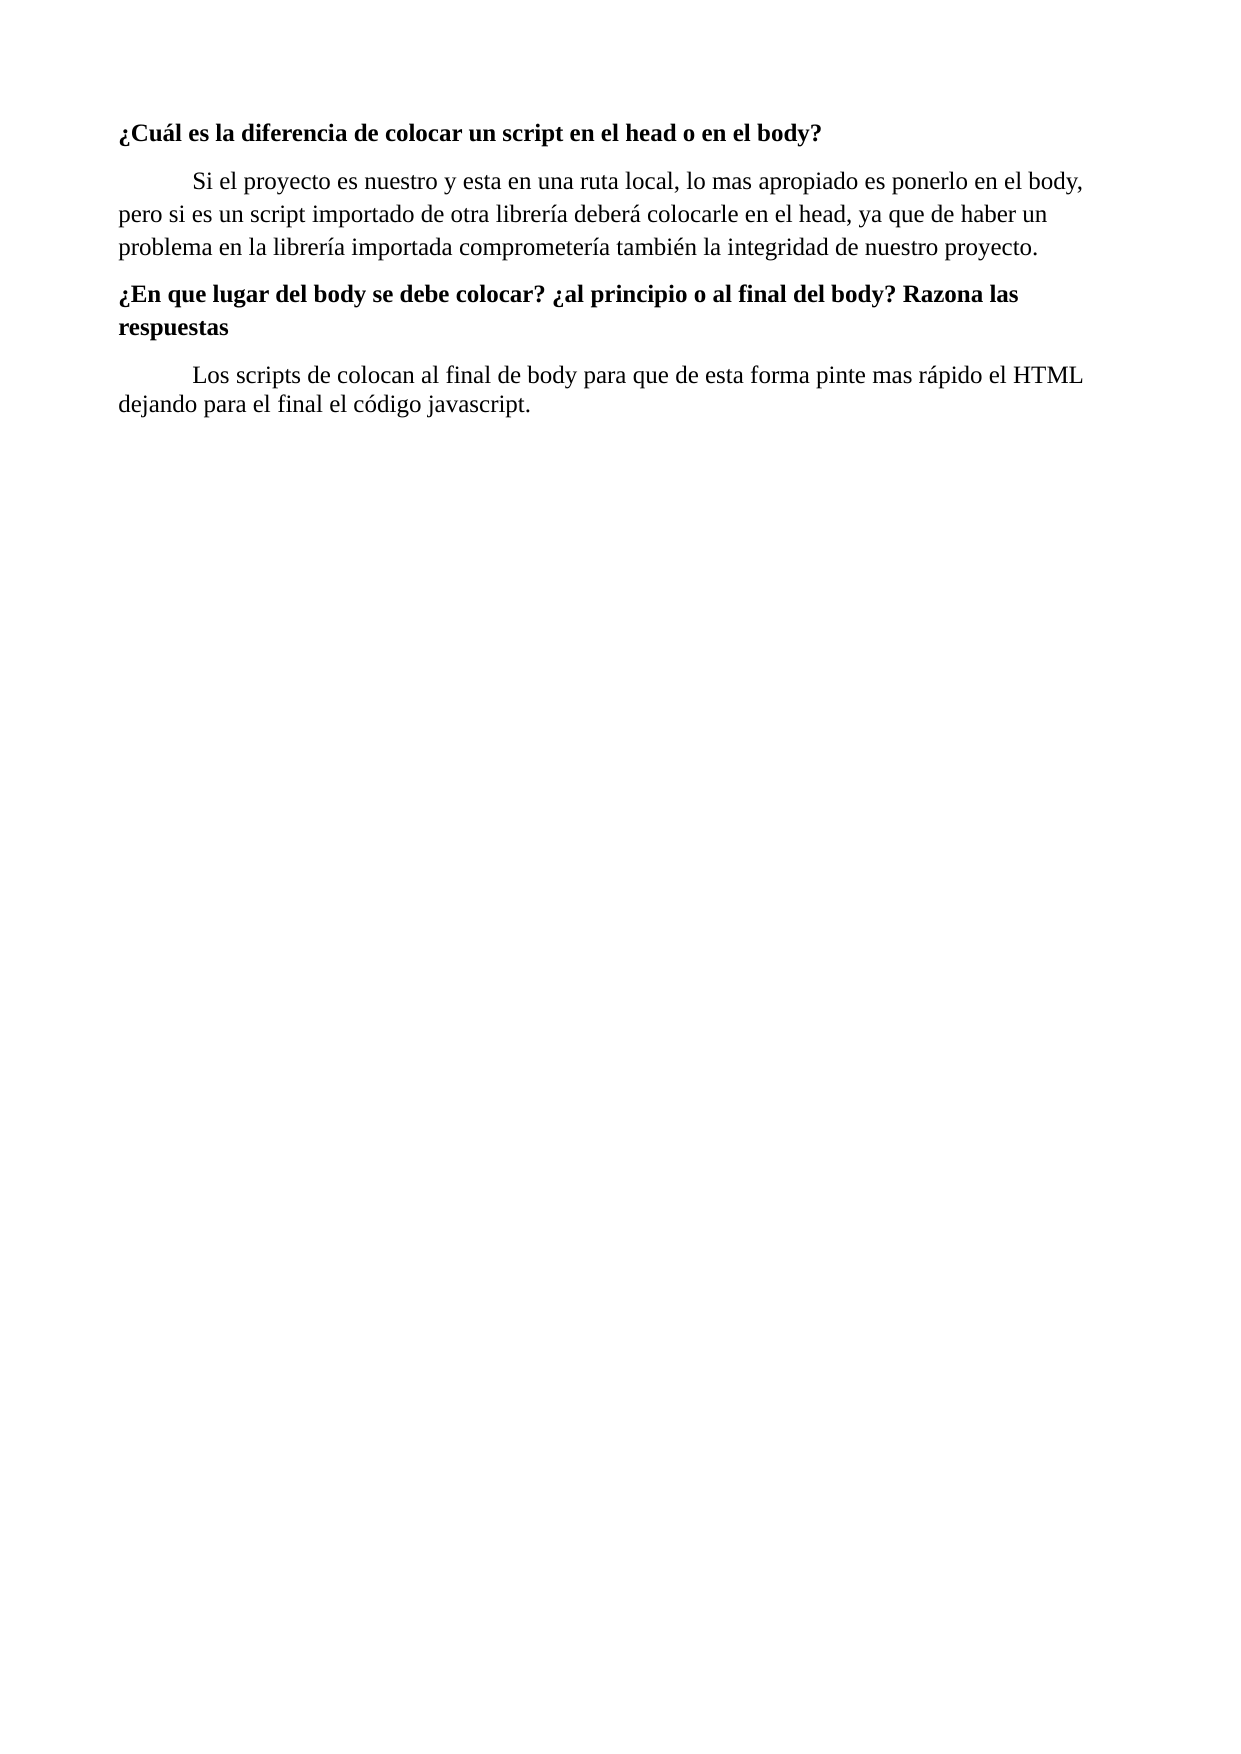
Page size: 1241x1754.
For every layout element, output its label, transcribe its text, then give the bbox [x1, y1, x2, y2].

text ¿En que lugar del body se debe colocar? ¿al principio o al final del body? Razona las respuestas [118, 279, 1122, 341]
text Los scripts de colocan al final de body para que de esta forma pinte mas rápido el HTML dejando para el final el código javascript. [118, 360, 1122, 417]
text Si el proyecto es nuestro y esta en una ruta local, lo mas apropiado es ponerlo en el body, pero si es un script importado de otra librería deberá colocarle en el head, ya que de haber un problema en la librería importada comprometería también la integridad de nuestro proyecto. [118, 166, 1122, 261]
text ¿Cuál es la diferencia de colocar un script en el head o en el body? [118, 118, 1122, 147]
